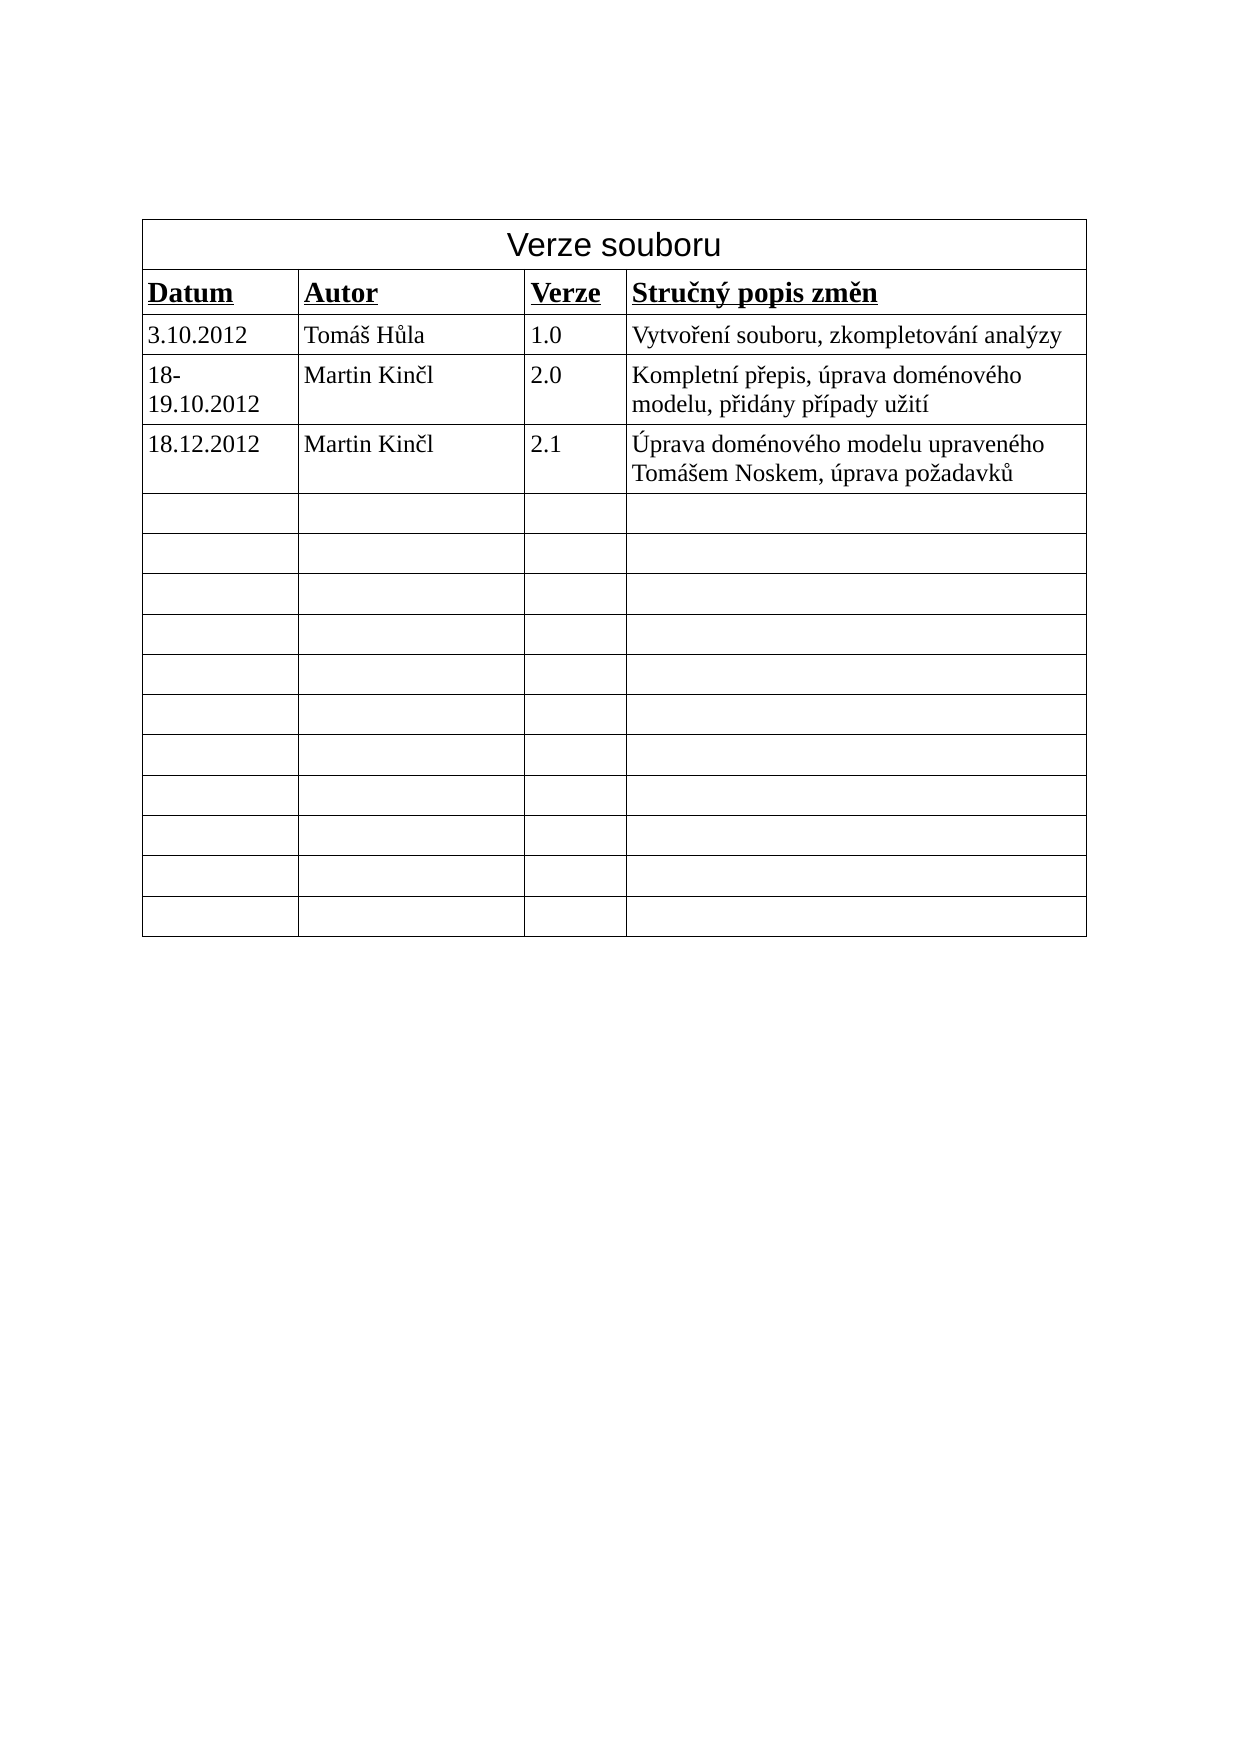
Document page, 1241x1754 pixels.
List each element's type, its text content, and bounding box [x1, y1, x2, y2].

table_cell [299, 695, 524, 734]
table_cell Vytvoření souboru, zkompletování analýzy [627, 315, 1086, 354]
table_cell Verze [525, 270, 626, 314]
table_cell [627, 816, 1086, 855]
table_cell [143, 816, 298, 855]
table_cell [525, 494, 626, 533]
table_cell [299, 615, 524, 654]
table_cell [143, 695, 298, 734]
table_cell Tomáš Hůla [299, 315, 524, 354]
table_cell 3.10.2012 [143, 315, 298, 354]
table_cell [627, 534, 1086, 573]
table_cell 18-19.10.2012 [143, 355, 298, 423]
table_cell [143, 494, 298, 533]
table_cell [143, 735, 298, 775]
table_cell Datum [143, 270, 298, 314]
table_cell [627, 494, 1086, 533]
table_cell Úprava doménového modelu upraveného Tomášem Noskem, úprava požadavků [627, 425, 1086, 492]
table_cell [525, 816, 626, 855]
table_cell [525, 574, 626, 613]
table_cell Martin Kinčl [299, 355, 524, 423]
table_cell 1.0 [525, 315, 626, 354]
table_cell [299, 534, 524, 573]
table_cell [299, 856, 524, 896]
table_header Verze souboru [143, 220, 1086, 269]
table_cell [627, 615, 1086, 654]
table_cell [143, 776, 298, 815]
table_cell [143, 615, 298, 654]
table_cell Stručný popis změn [627, 270, 1086, 314]
table_cell [525, 695, 626, 734]
table_cell [525, 655, 626, 694]
table_cell [299, 735, 524, 775]
table_cell [143, 534, 298, 573]
table_cell [525, 776, 626, 815]
table_cell [299, 776, 524, 815]
table_cell Martin Kinčl [299, 425, 524, 492]
table_cell [525, 735, 626, 775]
table_cell [299, 897, 524, 936]
table_cell [525, 534, 626, 573]
table_cell [143, 897, 298, 936]
table_cell [299, 574, 524, 613]
table_cell [525, 615, 626, 654]
table_cell [299, 816, 524, 855]
table_cell 2.0 [525, 355, 626, 423]
table_cell [627, 776, 1086, 815]
table_cell Autor [299, 270, 524, 314]
table_cell [143, 574, 298, 613]
table_cell [143, 655, 298, 694]
table_cell [627, 735, 1086, 775]
table_cell [627, 897, 1086, 936]
table_cell [299, 494, 524, 533]
table_cell [525, 897, 626, 936]
table_cell [627, 856, 1086, 896]
table_cell [627, 655, 1086, 694]
table_cell [299, 655, 524, 694]
table_cell 18.12.2012 [143, 425, 298, 492]
table_cell 2.1 [525, 425, 626, 492]
table_cell [627, 574, 1086, 613]
table_cell [525, 856, 626, 896]
table_cell [627, 695, 1086, 734]
table_cell [143, 856, 298, 896]
table_cell Kompletní přepis, úprava doménového modelu, přidány případy užití [627, 355, 1086, 423]
